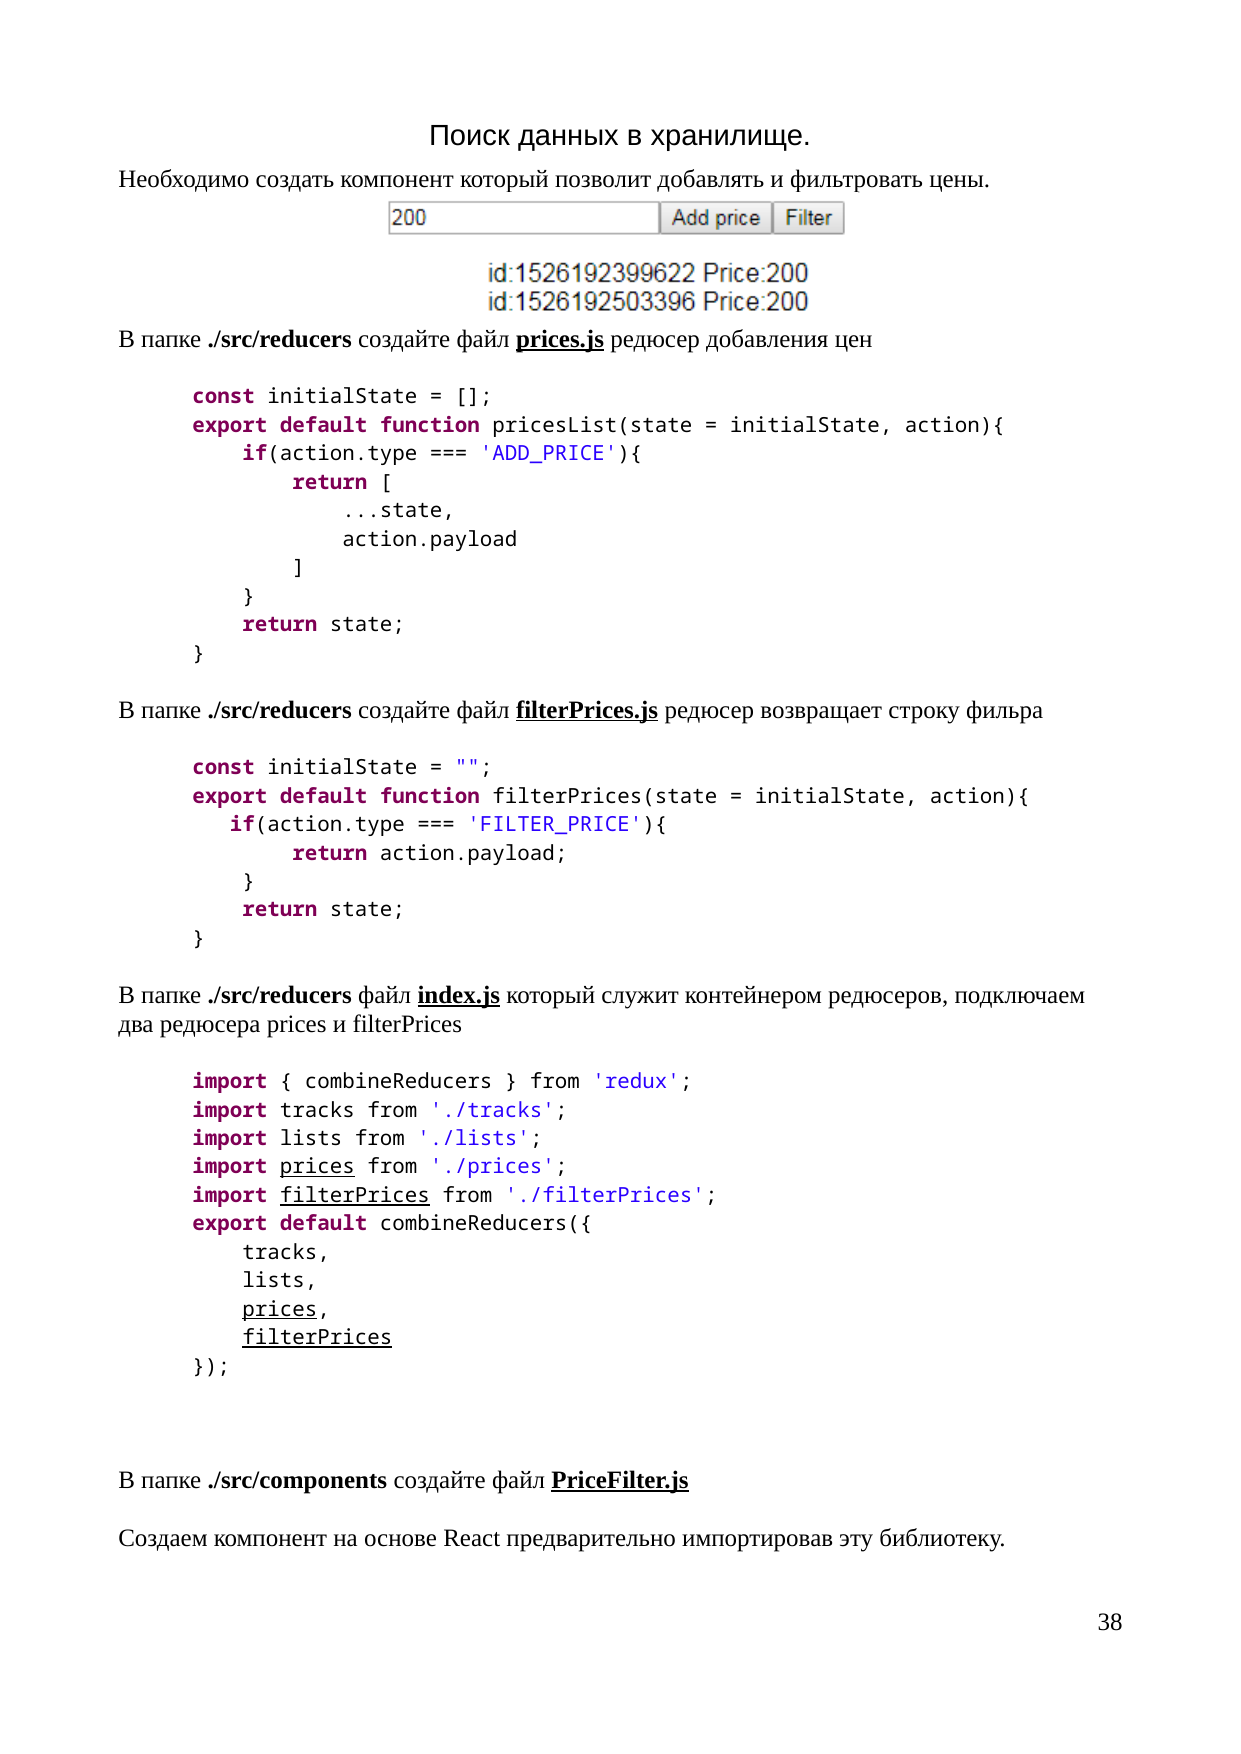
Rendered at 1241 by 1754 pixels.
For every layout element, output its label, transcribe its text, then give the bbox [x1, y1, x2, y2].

text ] [192, 552, 1122, 581]
text return state; [192, 894, 1122, 923]
subtitle Поиск данных в хранилище. [118, 118, 1122, 152]
text } [192, 866, 1122, 894]
text import prices from './prices'; [192, 1152, 1122, 1180]
text return [ [192, 467, 1122, 495]
text } [192, 923, 1122, 951]
text tracks, [192, 1237, 1122, 1265]
text export default function pricesList(state = initialState, action){ [192, 410, 1122, 438]
text Необходимо создать компонент который позволит добавлять и фильтровать цены. [118, 164, 1122, 193]
text if(action.type === 'FILTER_PRICE'){ [192, 809, 1122, 838]
text prices, [192, 1294, 1122, 1322]
text const initialState = ""; [192, 752, 1122, 781]
text import filterPrices from './filterPrices'; [192, 1180, 1122, 1208]
text import tracks from './tracks'; [192, 1095, 1122, 1123]
text } [192, 581, 1122, 609]
text ...state, [192, 495, 1122, 524]
text export default function filterPrices(state = initialState, action){ [192, 781, 1122, 809]
text }); [192, 1351, 1122, 1379]
text В папке ./src/components создайте файл PriceFilter.js [118, 1465, 1122, 1494]
text import { combineReducers } from 'redux'; [192, 1066, 1122, 1095]
picture [381, 192, 859, 325]
text В папке ./src/reducers файл index.js который служит контейнером редюсеров, подключаем два редюсера prices и filterPrices [118, 980, 1122, 1038]
text Создаем компонент на основе React предварительно импортировав эту библиотеку. [118, 1523, 1122, 1552]
text В папке ./src/reducers создайте файл filterPrices.js редюсер возвращает строку фильра [118, 695, 1122, 723]
text filterPrices [192, 1322, 1122, 1351]
text } [192, 638, 1122, 666]
text import lists from './lists'; [192, 1123, 1122, 1152]
text В папке ./src/reducers создайте файл prices.js редюсер добавления цен [118, 193, 1122, 353]
text lists, [192, 1265, 1122, 1294]
text const initialState = []; [192, 382, 1122, 410]
text return state; [192, 609, 1122, 638]
text return action.payload; [192, 838, 1122, 866]
text export default combineReducers({ [192, 1208, 1122, 1237]
text if(action.type === 'ADD_PRICE'){ [192, 438, 1122, 467]
text action.payload [192, 524, 1122, 552]
